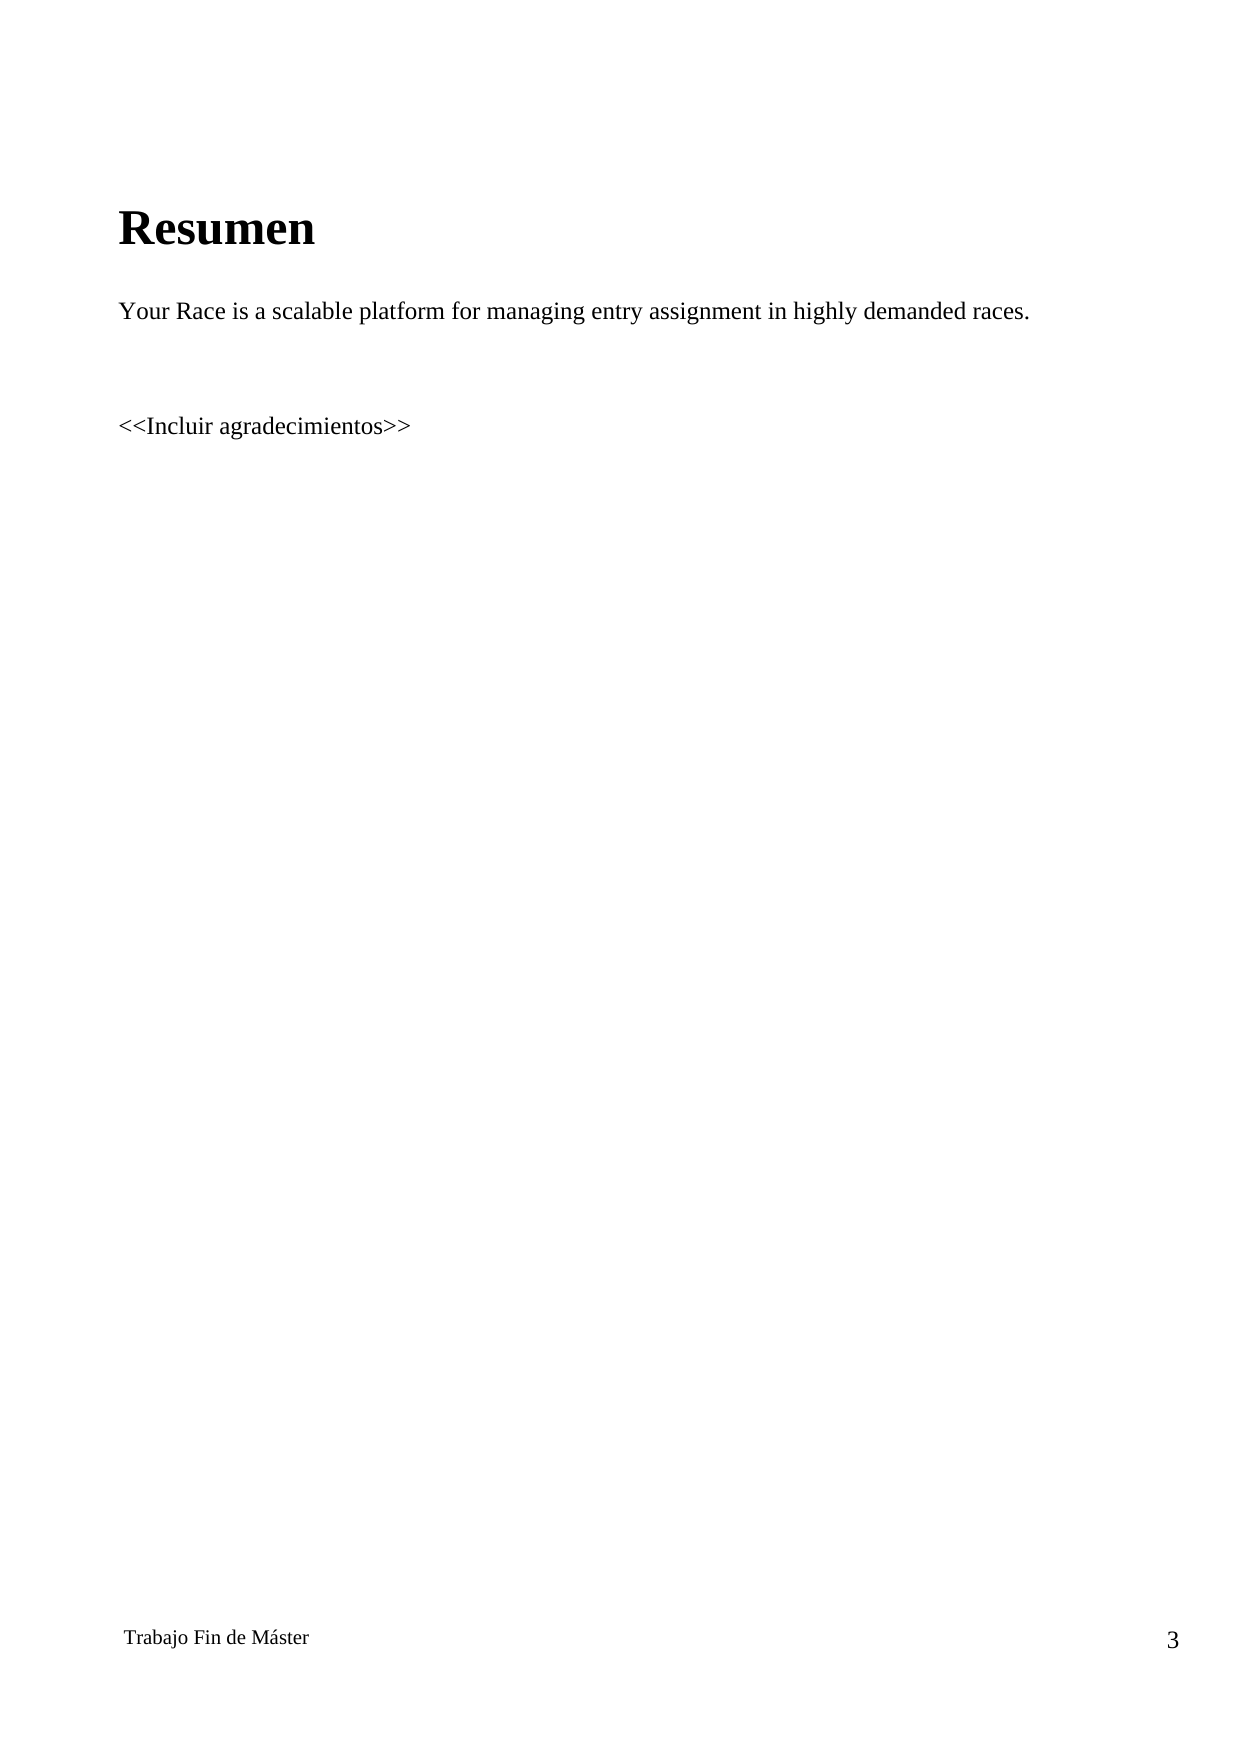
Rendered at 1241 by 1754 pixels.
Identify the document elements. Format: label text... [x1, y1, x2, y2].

text <<Incluir agradecimientos>> [118, 411, 1122, 440]
subtitle Resumen [118, 198, 1122, 255]
text Your Race is a scalable platform for managing entry assignment in highly demanded races. [118, 296, 1122, 325]
